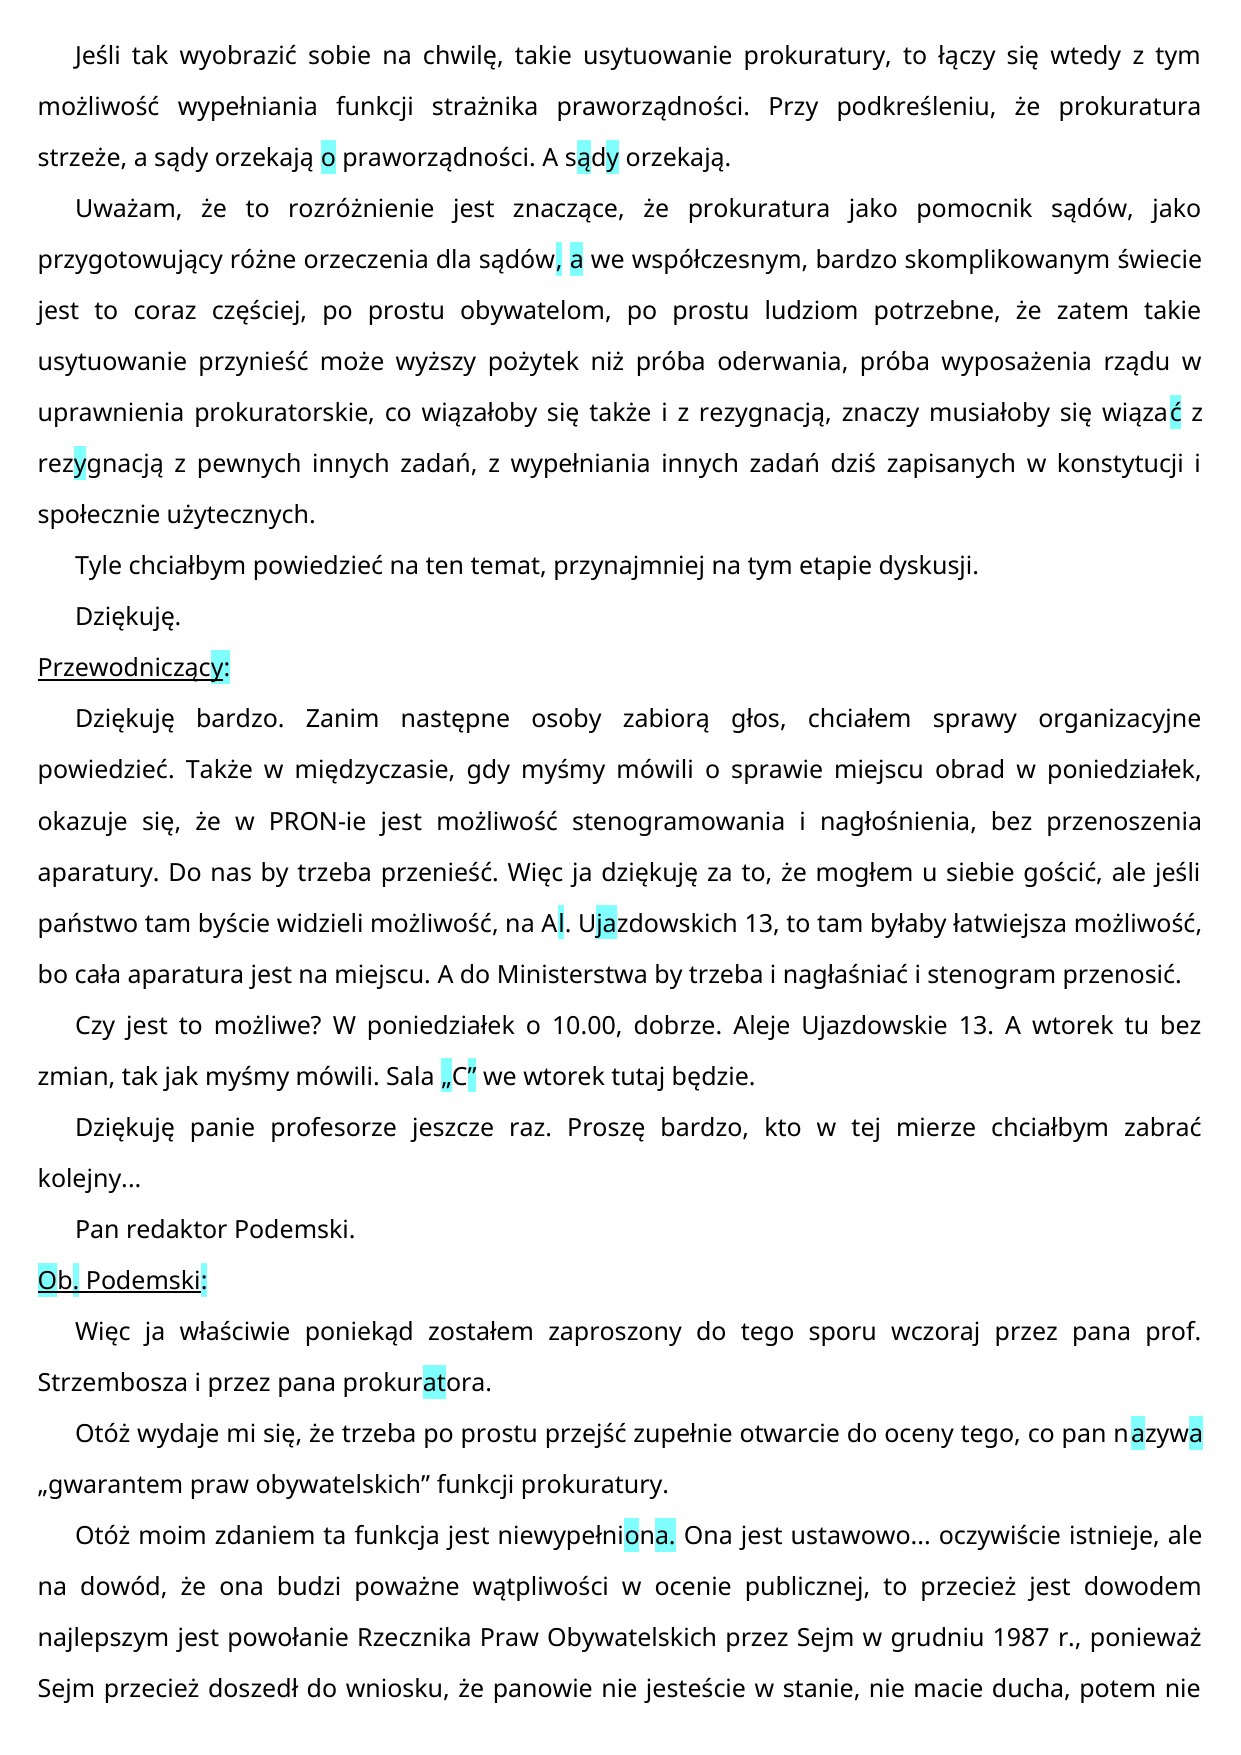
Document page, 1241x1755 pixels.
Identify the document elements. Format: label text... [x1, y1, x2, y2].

text Dziękuję panie profesorze jeszcze raz. Proszę bardzo, kto w tej mierze chciałbym zabrać kolejny... [37, 1109, 1203, 1194]
text Pan redaktor Podemski. [37, 1211, 1203, 1246]
text Więc ja właściwie poniekąd zostałem zaproszony do tego sporu wczoraj przez pana prof. Strzembosza i przez pana prokuratora. [37, 1313, 1203, 1399]
text Tyle chciałbym powiedzieć na ten temat, przynajmniej na tym etapie dyskusji. [37, 548, 1203, 582]
text Jeśli tak wyobrazić sobie na chwilę, takie usytuowanie prokuratury, to łączy się wtedy z tym możliwość wypełniania funkcji strażnika praworządności. Przy podkreśleniu, że prokuratura strzeże, a sądy orzekają o praworządności. A sądy orzekają. [37, 37, 1203, 174]
text Otóż wydaje mi się, że trzeba po prostu przejść zupełnie otwarcie do oceny tego, co pan nazywa „gwarantem praw obywatelskich” funkcji prokuratury. [37, 1416, 1203, 1501]
text Uważam, że to rozróżnienie jest znaczące, że prokuratura jako pomocnik sądów, jako przygotowujący różne orzeczenia dla sądów, a we współczesnym, bardzo skomplikowanym świecie jest to coraz częściej, po prostu obywatelom, po prostu ludziom potrzebne, że zatem takie usytuowanie przynieść może wyższy pożytek niż próba oderwania, próba wyposażenia rządu w uprawnienia prokuratorskie, co wiązałoby się także i z rezygnacją, znaczy musiałoby się wiązać z rezygnacją z pewnych innych zadań, z wypełniania innych zadań dziś zapisanych w konstytucji i społecznie użytecznych. [37, 191, 1203, 531]
text Czy jest to możliwe? W poniedziałek o 10.00, dobrze. Aleje Ujazdowskie 13. A wtorek tu bez zmian, tak jak myśmy mówili. Sala „C” we wtorek tutaj będzie. [37, 1007, 1203, 1092]
text Ob. Podemski: [37, 1262, 1203, 1297]
text Dziękuję. [37, 599, 1203, 633]
text Otóż moim zdaniem ta funkcja jest niewypełniona. Ona jest ustawowo... oczywiście istnieje, ale na dowód, że ona budzi poważne wątpliwości w ocenie publicznej, to przecież jest dowodem najlepszym jest powołanie Rzecznika Praw Obywatelskich przez Sejm w grudniu 1987 r., ponieważ Sejm przecież doszedł do wniosku, że panowie nie jesteście w stanie, nie macie ducha, potem nie [37, 1518, 1203, 1705]
text Dziękuję bardzo. Zanim następne osoby zabiorą głos, chciałem sprawy organizacyjne powiedzieć. Także w międzyczasie, gdy myśmy mówili o sprawie miejscu obrad w poniedziałek, okazuje się, że w PRON-ie jest możliwość stenogramowania i nagłośnienia, bez przenoszenia aparatury. Do nas by trzeba przenieść. Więc ja dziękuję za to, że mogłem u siebie gościć, ale jeśli państwo tam byście widzieli możliwość, na Al. Ujazdowskich 13, to tam byłaby łatwiejsza możliwość, bo cała aparatura jest na miejscu. A do Ministerstwa by trzeba i nagłaśniać i stenogram przenosić. [37, 701, 1203, 990]
text Przewodniczący: [37, 650, 1203, 684]
